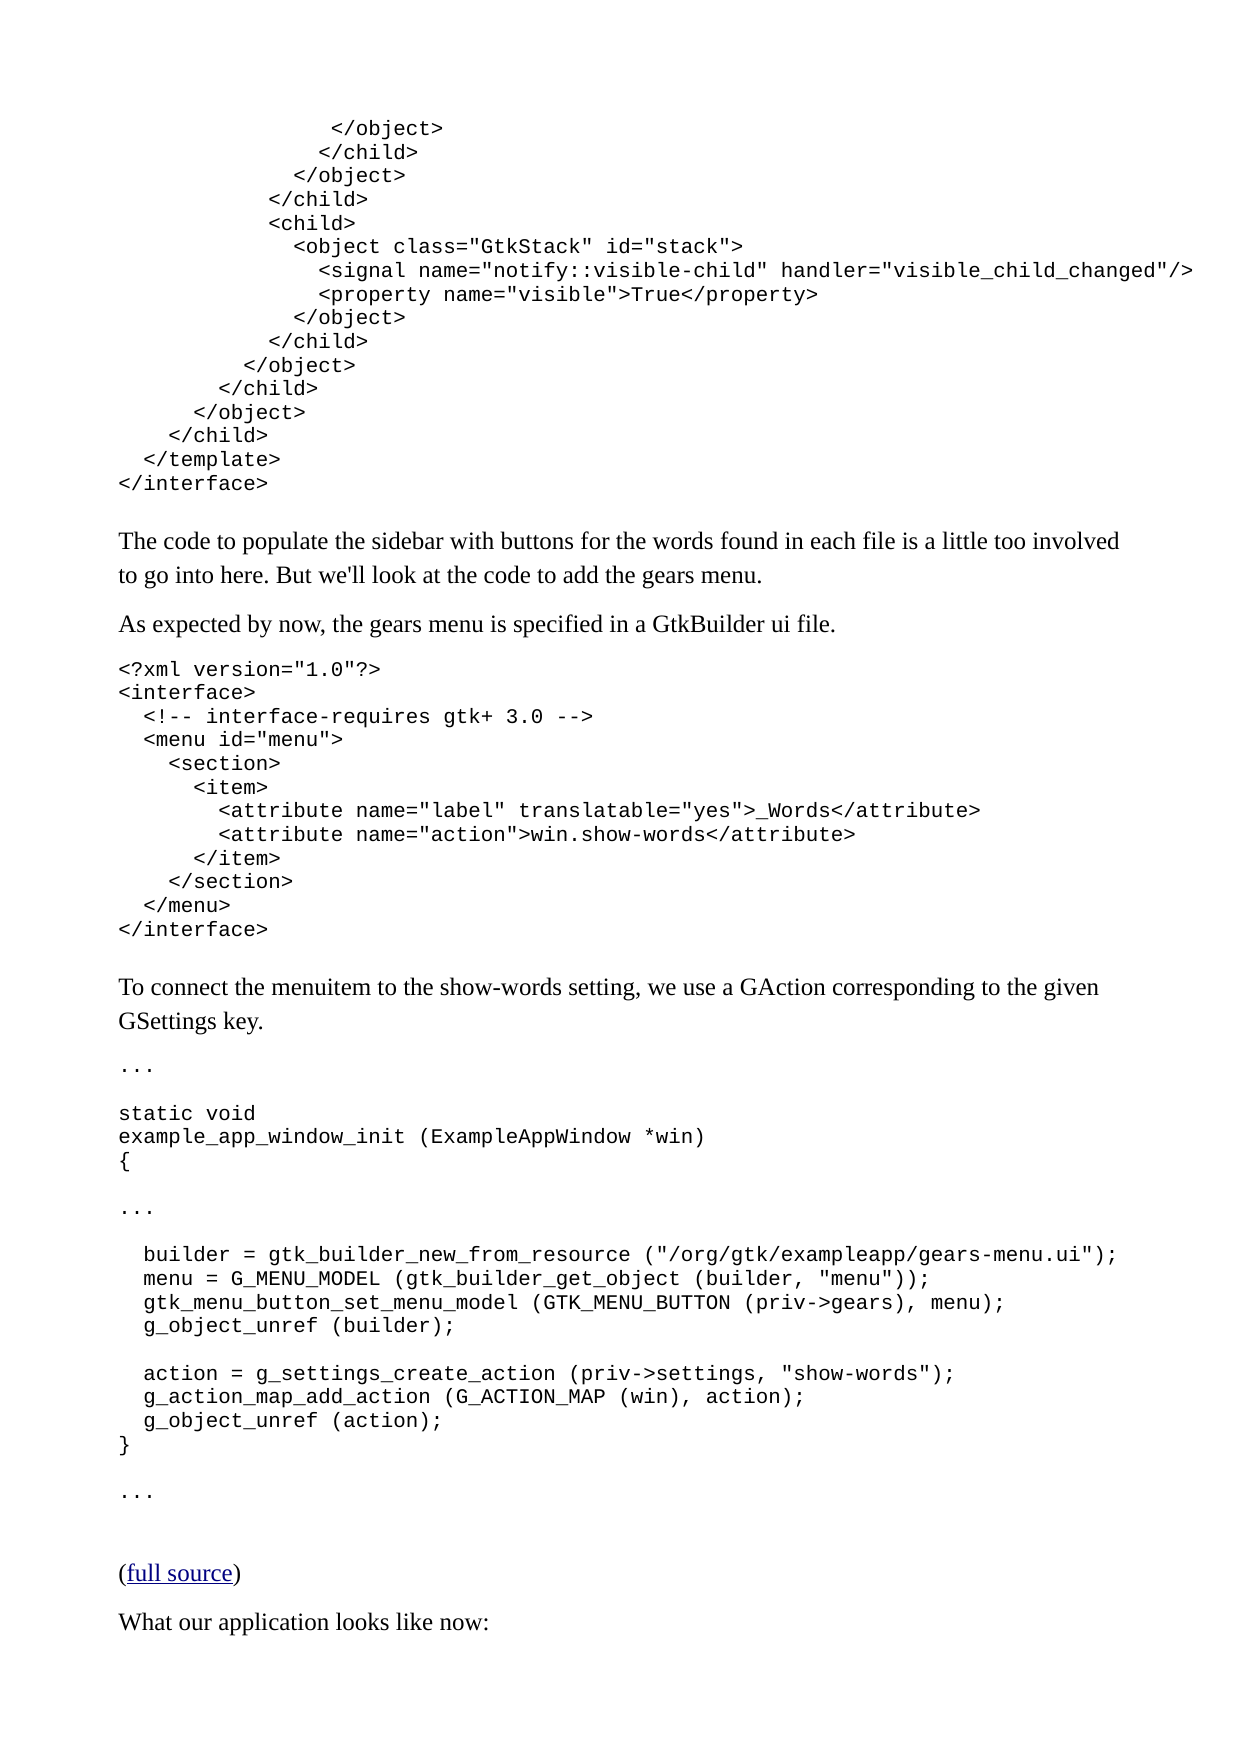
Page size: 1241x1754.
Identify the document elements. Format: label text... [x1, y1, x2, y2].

text g_object_unref (builder); [118, 1315, 1122, 1339]
text g_object_unref (action); [118, 1410, 1122, 1434]
text To connect the menuitem to the show-words setting, we use a GAction corresponding to the given GSettings key. [118, 972, 1122, 1035]
text As expected by now, the gears menu is specified in a GtkBuilder ui file. [118, 609, 1122, 638]
table_header </object> </child> </object> </child> <child> <object class="GtkStack" id="stack"> <signal name="notify::visible-child" handler="visible_child_changed"/> <property name="visible">True</property> </object> </child> </object> </child> </object> </child> </template> </interface> [118, 118, 1195, 526]
text } [118, 1434, 1122, 1457]
table_header <?xml version="1.0"?> <interface> <!-- interface-requires gtk+ 3.0 --> <menu id="menu"> <section> <item> <attribute name="label" translatable="yes">_Words</attribute> <attribute name="action">win.show-words</attribute> </item> </section> </menu> </interface> [118, 659, 983, 972]
text builder = gtk_builder_new_from_resource ("/org/gtk/exampleapp/gears-menu.ui"); [118, 1244, 1122, 1268]
text ... [118, 1197, 1122, 1221]
text menu = G_MENU_MODEL (gtk_builder_get_object (builder, "menu")); [118, 1268, 1122, 1292]
text g_action_map_add_action (G_ACTION_MAP (win), action); [118, 1386, 1122, 1410]
text gtk_menu_button_set_menu_model (GTK_MENU_BUTTON (priv->gears), menu); [118, 1292, 1122, 1315]
text ... [118, 1055, 1122, 1079]
text ... [118, 1481, 1122, 1504]
text (full source) [118, 1558, 1122, 1586]
text action = g_settings_create_action (priv->settings, "show-words"); [118, 1363, 1122, 1386]
text The code to populate the sidebar with buttons for the words found in each file is a little too involved to go into here. But we'll look at the code to add the gears menu. [118, 526, 1122, 589]
text { [118, 1150, 1122, 1173]
text What our application looks like now: [118, 1607, 1122, 1636]
text example_app_window_init (ExampleAppWindow *win) [118, 1126, 1122, 1150]
text static void [118, 1103, 1122, 1126]
